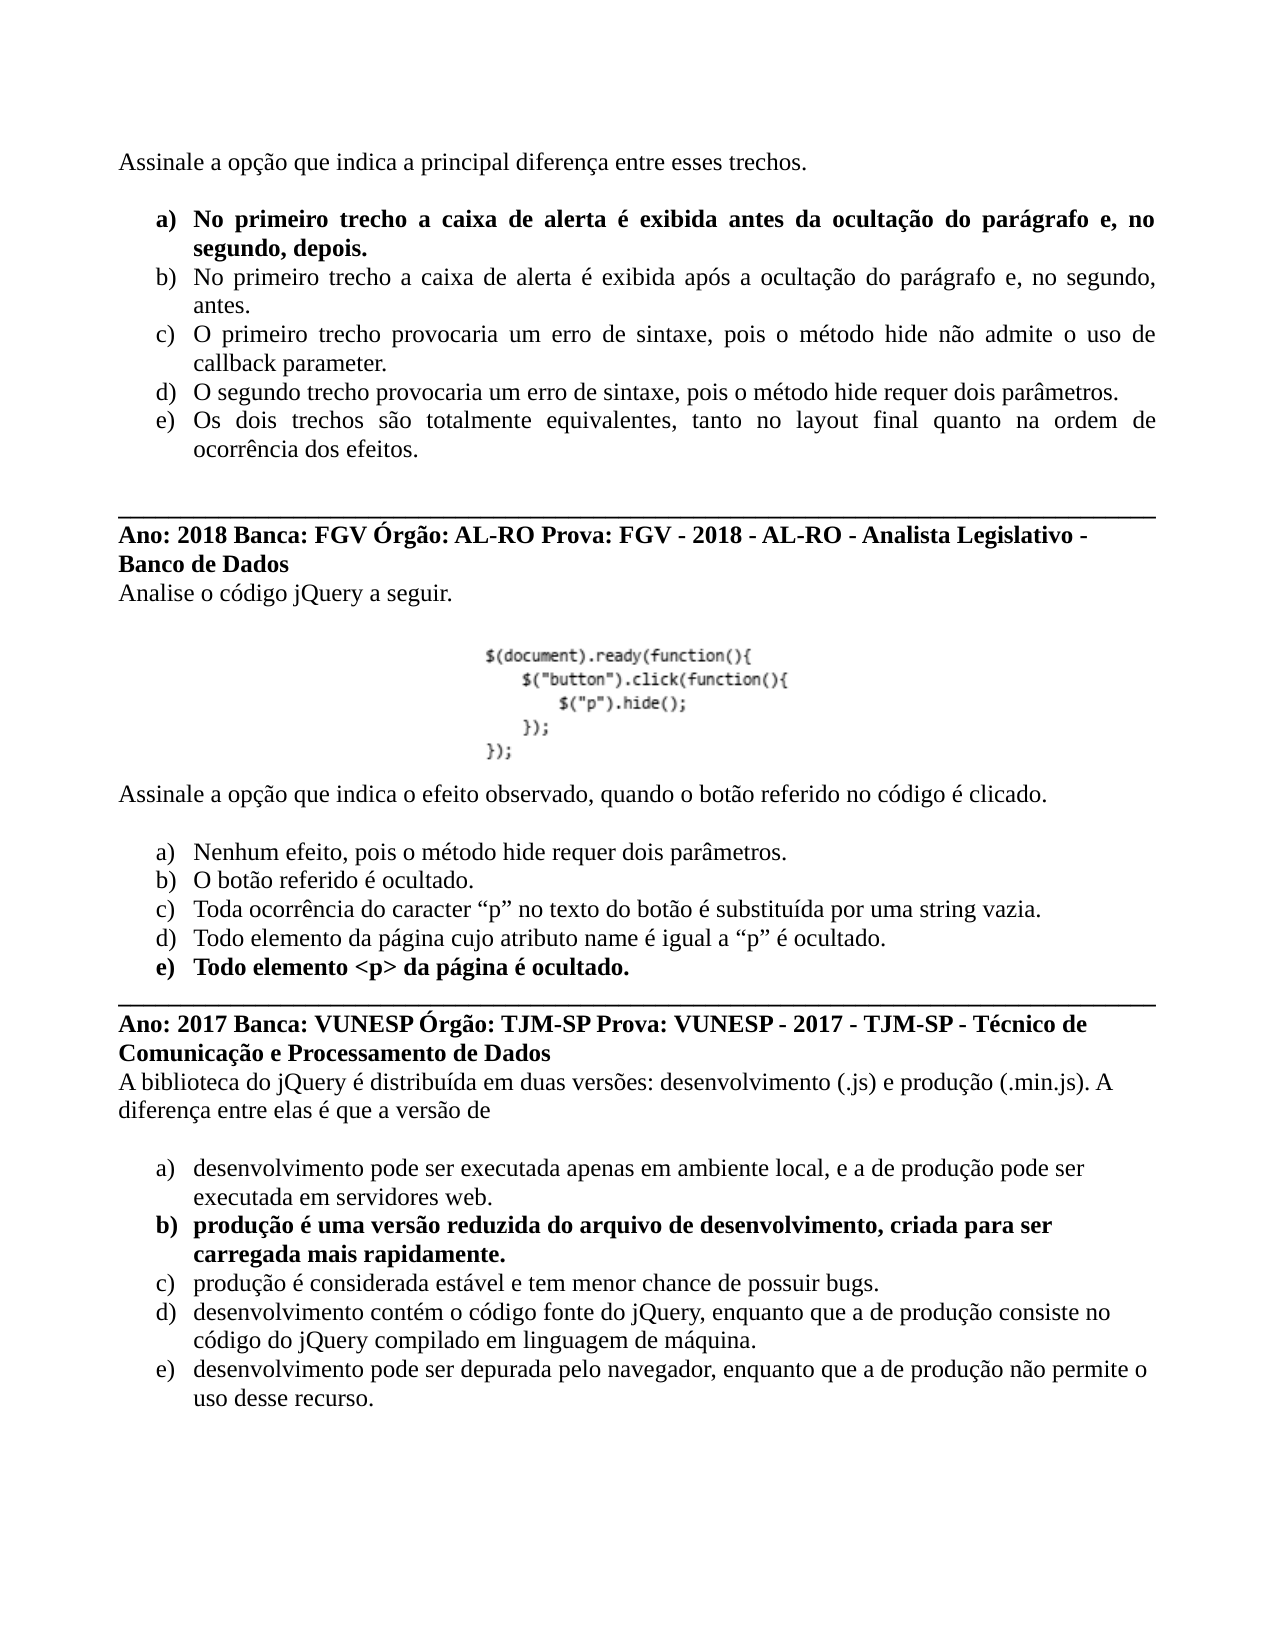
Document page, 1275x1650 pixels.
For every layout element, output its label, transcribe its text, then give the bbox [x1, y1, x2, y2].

list O botão referido é ocultado. [156, 866, 1157, 894]
text Analise o código jQuery a seguir. [118, 578, 1157, 607]
text ___________________________________________________________________________________ [118, 981, 1157, 1009]
list Os dois trechos são totalmente equivalentes, tanto no layout final quanto na ordem de ocorrência dos efeitos. [156, 406, 1157, 463]
text Ano: 2018 Banca: FGV Órgão: AL-RO Prova: FGV - 2018 - AL-RO - Analista Legislativo - Banco de Dados [118, 521, 1157, 578]
list Nenhum efeito, pois o método hide requer dois parâmetros. [156, 837, 1157, 866]
list desenvolvimento contém o código fonte do jQuery, enquanto que a de produção consiste no código do jQuery compilado em linguagem de máquina. [156, 1297, 1157, 1354]
list O primeiro trecho provocaria um erro de sintaxe, pois o método hide não admite o uso de callback parameter. [156, 319, 1157, 377]
picture [474, 635, 801, 769]
text Ano: 2017 Banca: VUNESP Órgão: TJM-SP Prova: VUNESP - 2017 - TJM-SP - Técnico de Comunicação e Processamento de Dados [118, 1009, 1157, 1067]
list desenvolvimento pode ser executada apenas em ambiente local, e a de produção pode ser executada em servidores web. [156, 1153, 1157, 1211]
list No primeiro trecho a caixa de alerta é exibida após a ocultação do parágrafo e, no segundo, antes. [156, 262, 1157, 319]
list Todo elemento da página cujo atributo name é igual a “p” é ocultado. [156, 923, 1157, 952]
text ___________________________________________________________________________________ [118, 492, 1157, 521]
list No primeiro trecho a caixa de alerta é exibida antes da ocultação do parágrafo e, no segundo, depois. [156, 204, 1157, 262]
list desenvolvimento pode ser depurada pelo navegador, enquanto que a de produção não permite o uso desse recurso. [156, 1354, 1157, 1412]
list Toda ocorrência do caracter “p” no texto do botão é substituída por uma string vazia. [156, 894, 1157, 923]
list produção é considerada estável e tem menor chance de possuir bugs. [156, 1268, 1157, 1297]
list Todo elemento <p> da página é ocultado. [156, 952, 1157, 981]
list O segundo trecho provocaria um erro de sintaxe, pois o método hide requer dois parâmetros. [156, 377, 1157, 406]
list produção é uma versão reduzida do arquivo de desenvolvimento, criada para ser carregada mais rapidamente. [156, 1211, 1157, 1268]
text Assinale a opção que indica o efeito observado, quando o botão referido no código é clicado. [118, 779, 1157, 808]
text A biblioteca do jQuery é distribuída em duas versões: desenvolvimento (.js) e produção (.min.js). A diferença entre elas é que a versão de [118, 1067, 1157, 1124]
text Assinale a opção que indica a principal diferença entre esses trechos. [118, 147, 1157, 176]
